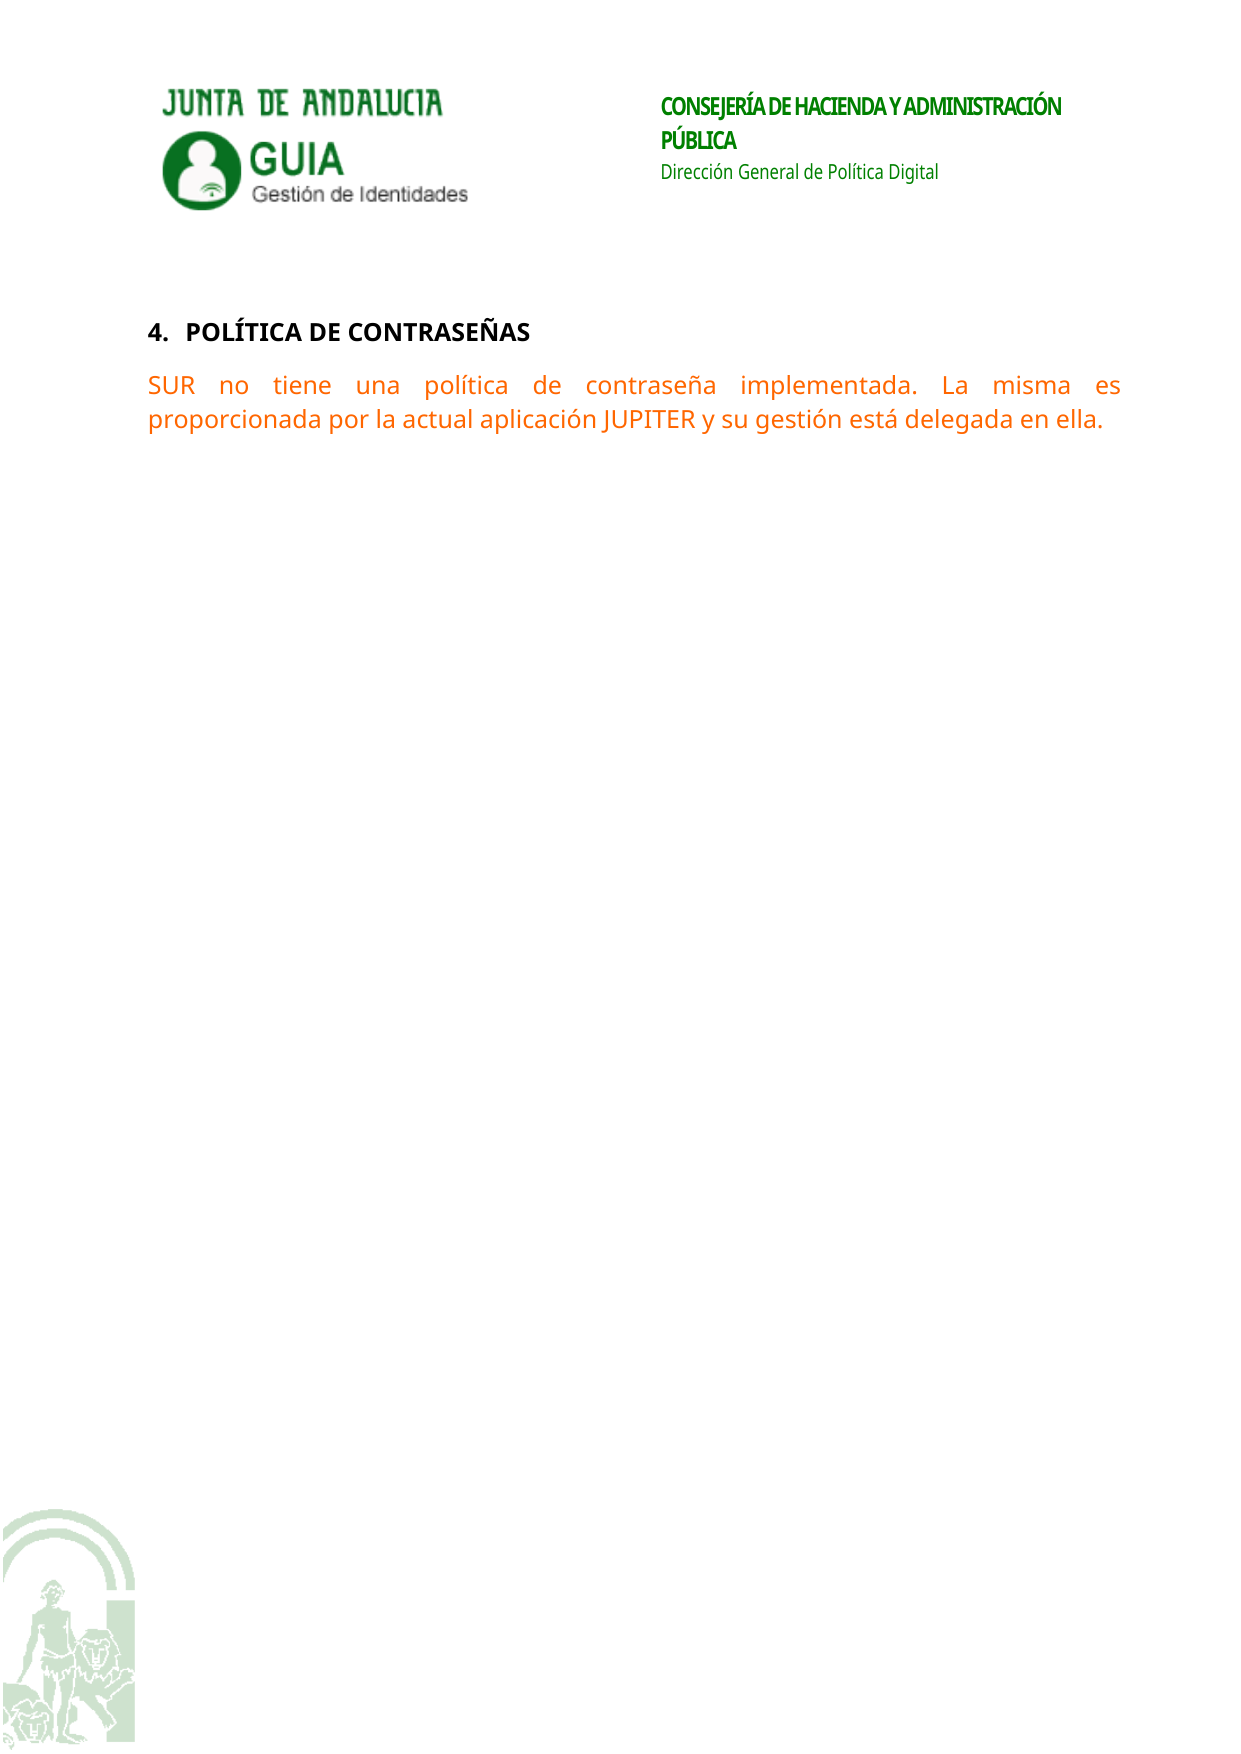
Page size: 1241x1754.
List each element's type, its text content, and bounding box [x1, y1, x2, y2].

text SUR no tiene una política de contraseña implementada. La misma es proporcionada por la actual aplicación JUPITER y su gestión está delegada en ella. [148, 368, 1122, 436]
subtitle Política de contraseñas [148, 315, 1122, 349]
picture [147, 82, 498, 225]
picture [3, 1508, 136, 1750]
